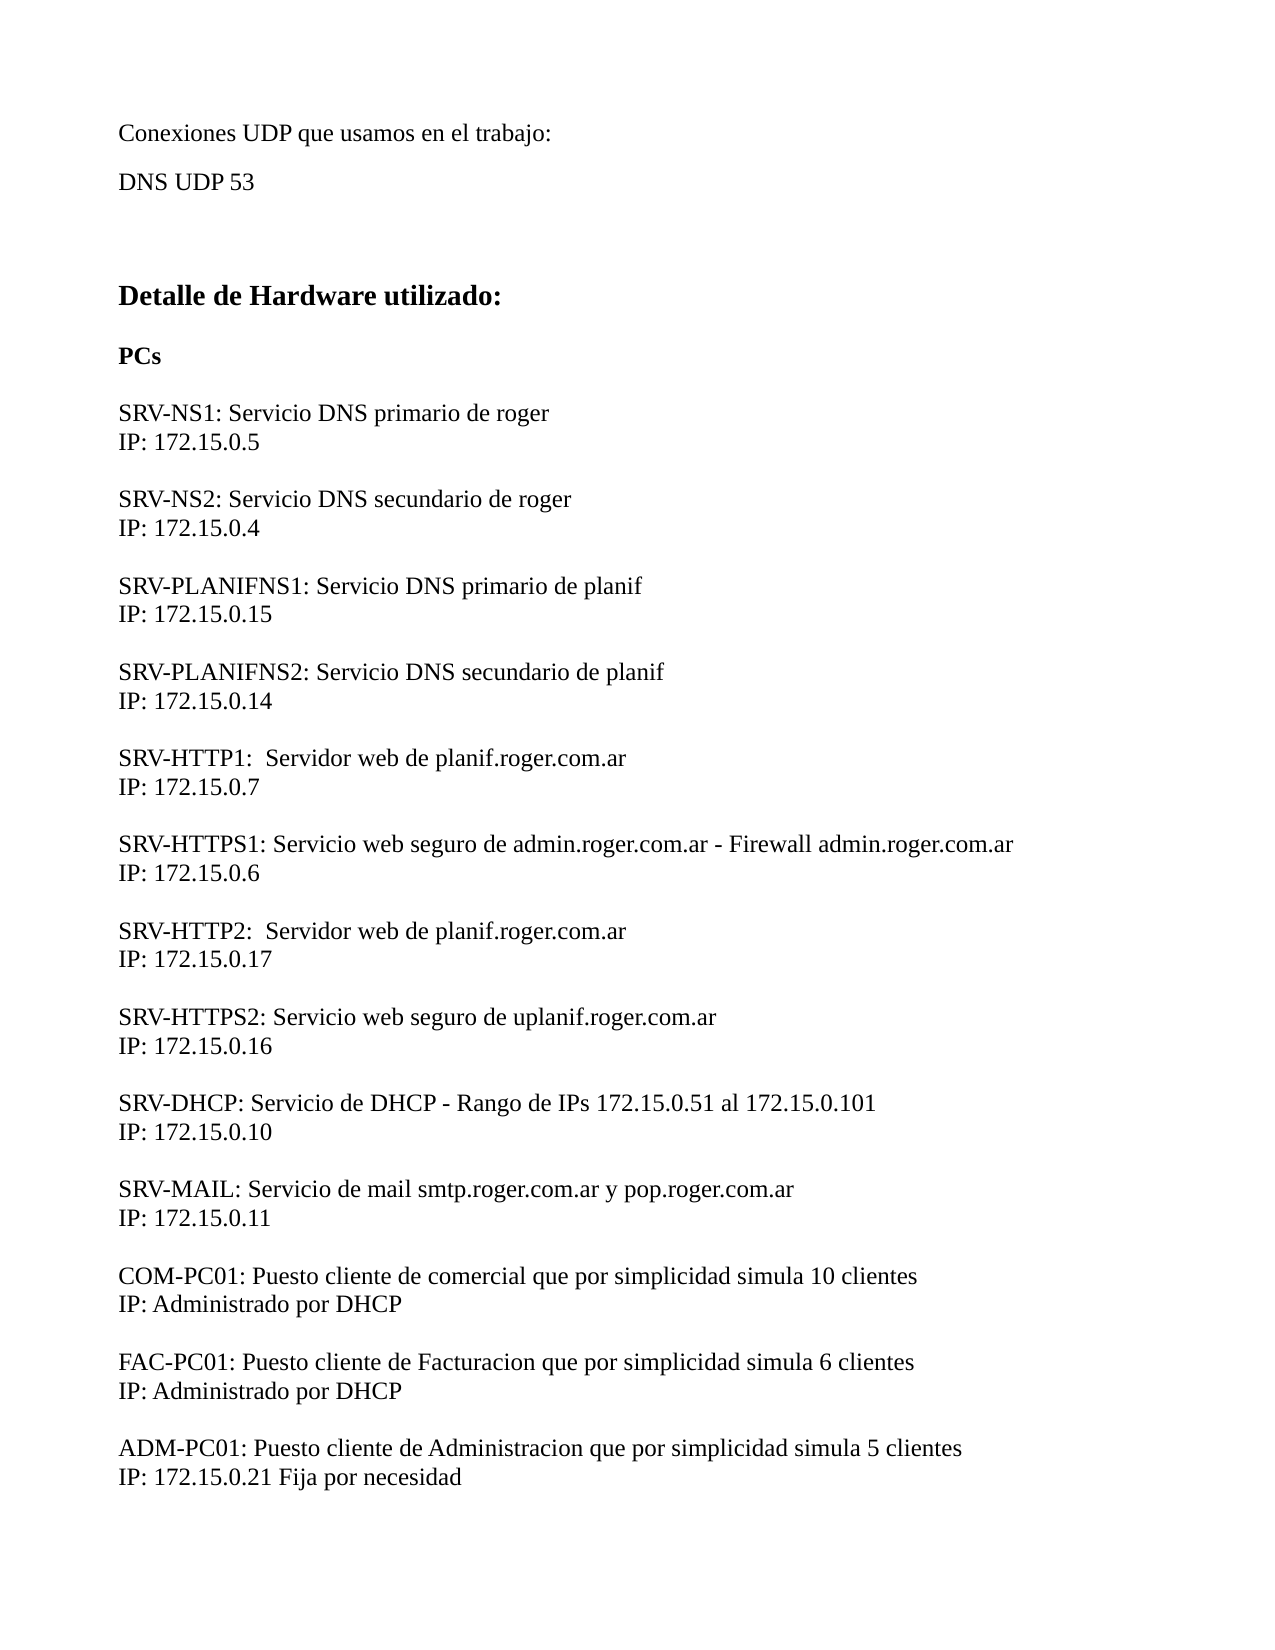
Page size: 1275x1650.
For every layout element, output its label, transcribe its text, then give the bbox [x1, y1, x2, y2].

text FAC-PC01: Puesto cliente de Facturacion que por simplicidad simula 6 clientes [118, 1347, 1157, 1376]
text SRV-MAIL: Servicio de mail smtp.roger.com.ar y pop.roger.com.ar [118, 1174, 1157, 1203]
text PCs [118, 341, 1157, 369]
text SRV-DHCP: Servicio de DHCP - Rango de IPs 172.15.0.51 al 172.15.0.101 [118, 1088, 1157, 1117]
text IP: 172.15.0.7 [118, 772, 1157, 801]
text IP: 172.15.0.15 [118, 599, 1157, 628]
text ADM-PC01: Puesto cliente de Administracion que por simplicidad simula 5 clientes [118, 1433, 1157, 1462]
text SRV-HTTP1: Servidor web de planif.roger.com.ar [118, 743, 1157, 772]
text Detalle de Hardware utilizado: [118, 278, 1157, 312]
text IP: 172.15.0.6 [118, 858, 1157, 887]
text IP: 172.15.0.11 [118, 1203, 1157, 1232]
text SRV-NS1: Servicio DNS primario de roger [118, 398, 1157, 427]
text SRV-PLANIFNS2: Servicio DNS secundario de planif [118, 657, 1157, 686]
text COM-PC01: Puesto cliente de comercial que por simplicidad simula 10 clientes [118, 1261, 1157, 1289]
text IP: 172.15.0.14 [118, 686, 1157, 714]
text SRV-HTTPS1: Servicio web seguro de admin.roger.com.ar - Firewall admin.roger.com.ar [118, 829, 1157, 858]
text SRV-PLANIFNS1: Servicio DNS primario de planif [118, 571, 1157, 599]
text SRV-HTTP2: Servidor web de planif.roger.com.ar [118, 916, 1157, 944]
text IP: 172.15.0.17 [118, 944, 1157, 973]
text SRV-NS2: Servicio DNS secundario de roger [118, 484, 1157, 513]
text IP: Administrado por DHCP [118, 1289, 1157, 1318]
text IP: Administrado por DHCP [118, 1376, 1157, 1404]
text IP: 172.15.0.10 [118, 1117, 1157, 1146]
text DNS UDP 53 [118, 167, 1157, 196]
text IP: 172.15.0.5 [118, 427, 1157, 456]
text IP: 172.15.0.16 [118, 1031, 1157, 1059]
text Conexiones UDP que usamos en el trabajo: [118, 118, 1157, 147]
text SRV-HTTPS2: Servicio web seguro de uplanif.roger.com.ar [118, 1002, 1157, 1031]
text IP: 172.15.0.4 [118, 513, 1157, 542]
text IP: 172.15.0.21 Fija por necesidad [118, 1462, 1157, 1491]
